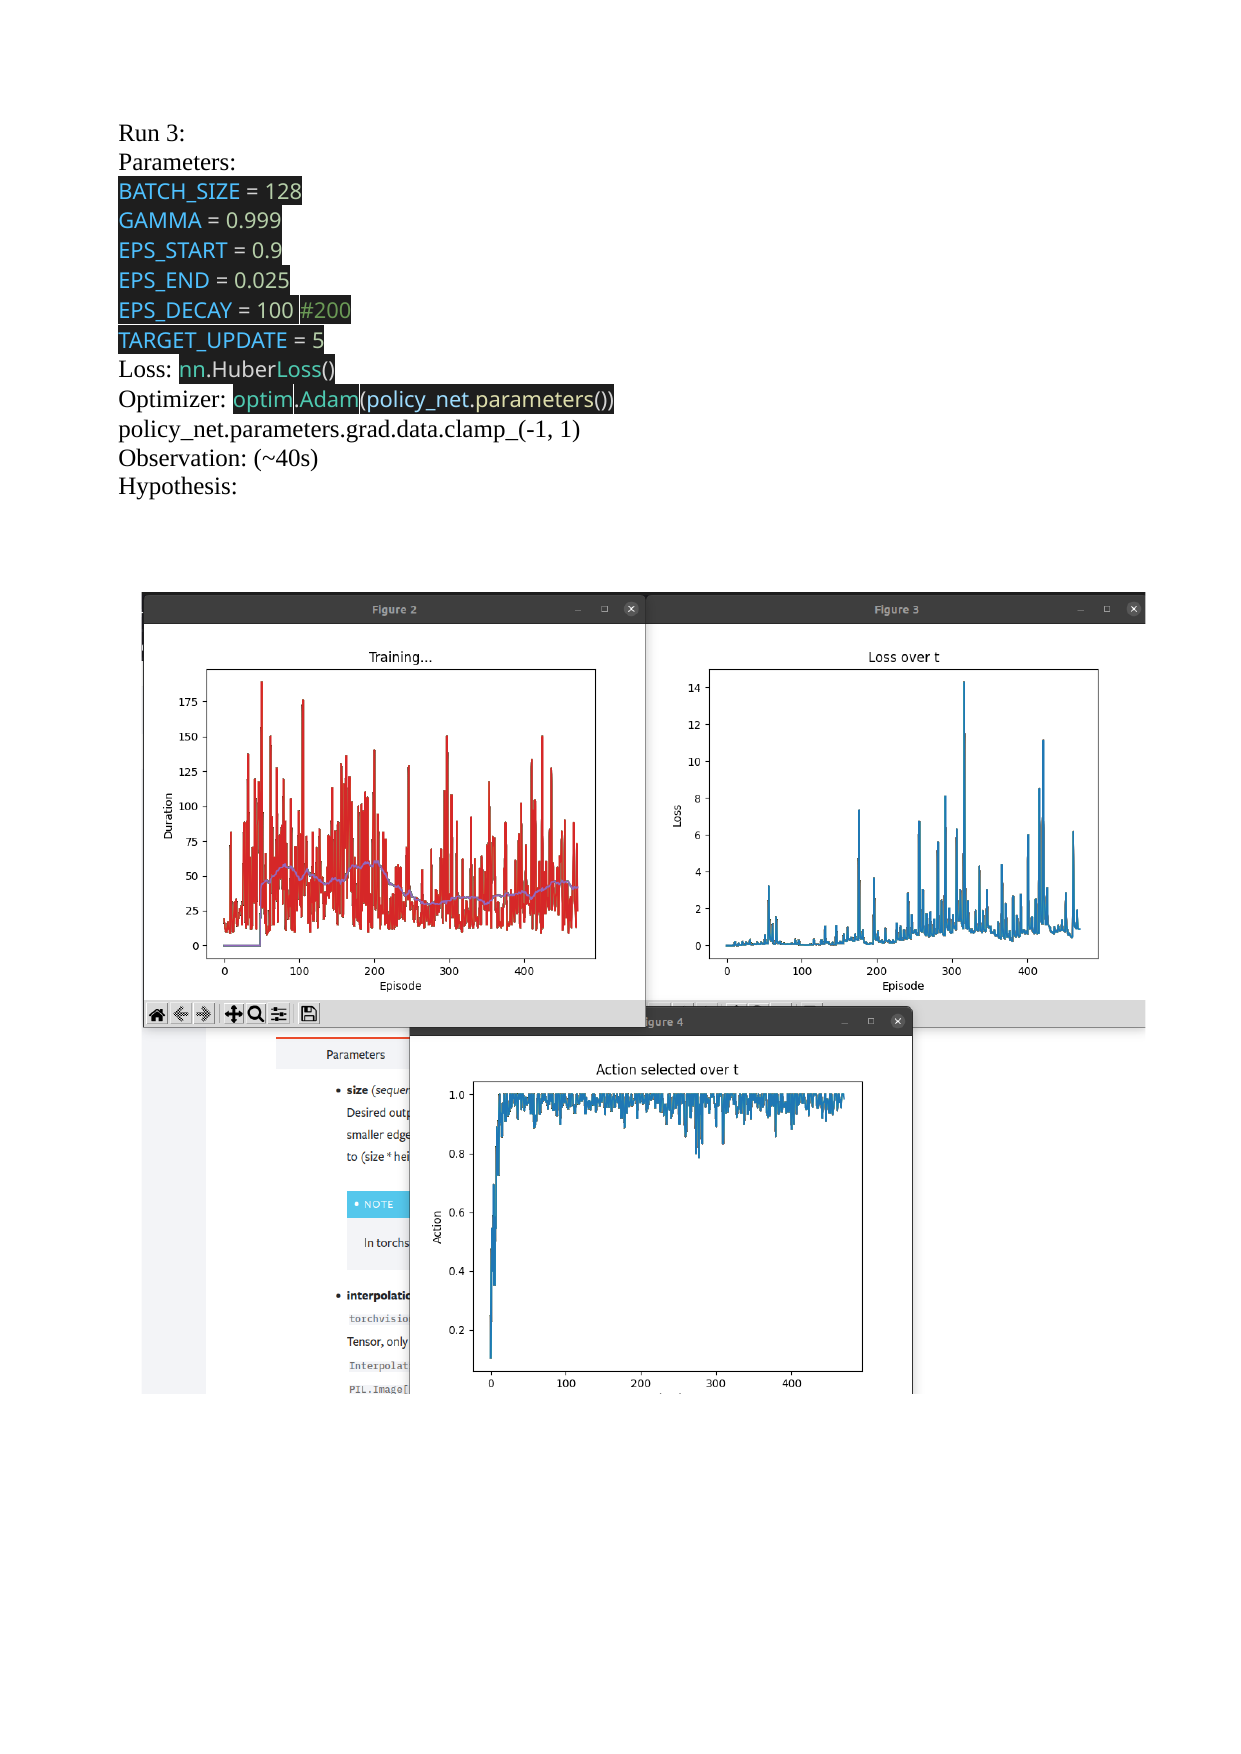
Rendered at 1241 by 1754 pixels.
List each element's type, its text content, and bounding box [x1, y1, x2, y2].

text policy_net.parameters.grad.data.clamp_(-1, 1) [118, 414, 1122, 443]
text Run 3: [118, 118, 1122, 147]
text BATCH_SIZE = 128 [118, 176, 1122, 205]
text Parameters: [118, 147, 1122, 176]
text EPS_DECAY = 100 #200 [118, 295, 1122, 324]
text Loss: nn.HuberLoss() [118, 354, 1122, 384]
text EPS_START = 0.9 [118, 235, 1122, 265]
text EPS_END = 0.025 [118, 265, 1122, 295]
text TARGET_UPDATE = 5 [118, 324, 1122, 354]
text Hypothesis: [118, 471, 1122, 500]
text GAMMA = 0.999 [118, 205, 1122, 235]
picture [141, 592, 1146, 1394]
text Observation: (~40s) [118, 443, 1122, 471]
text Optimizer: optim.Adam(policy_net.parameters()) [118, 384, 1122, 414]
